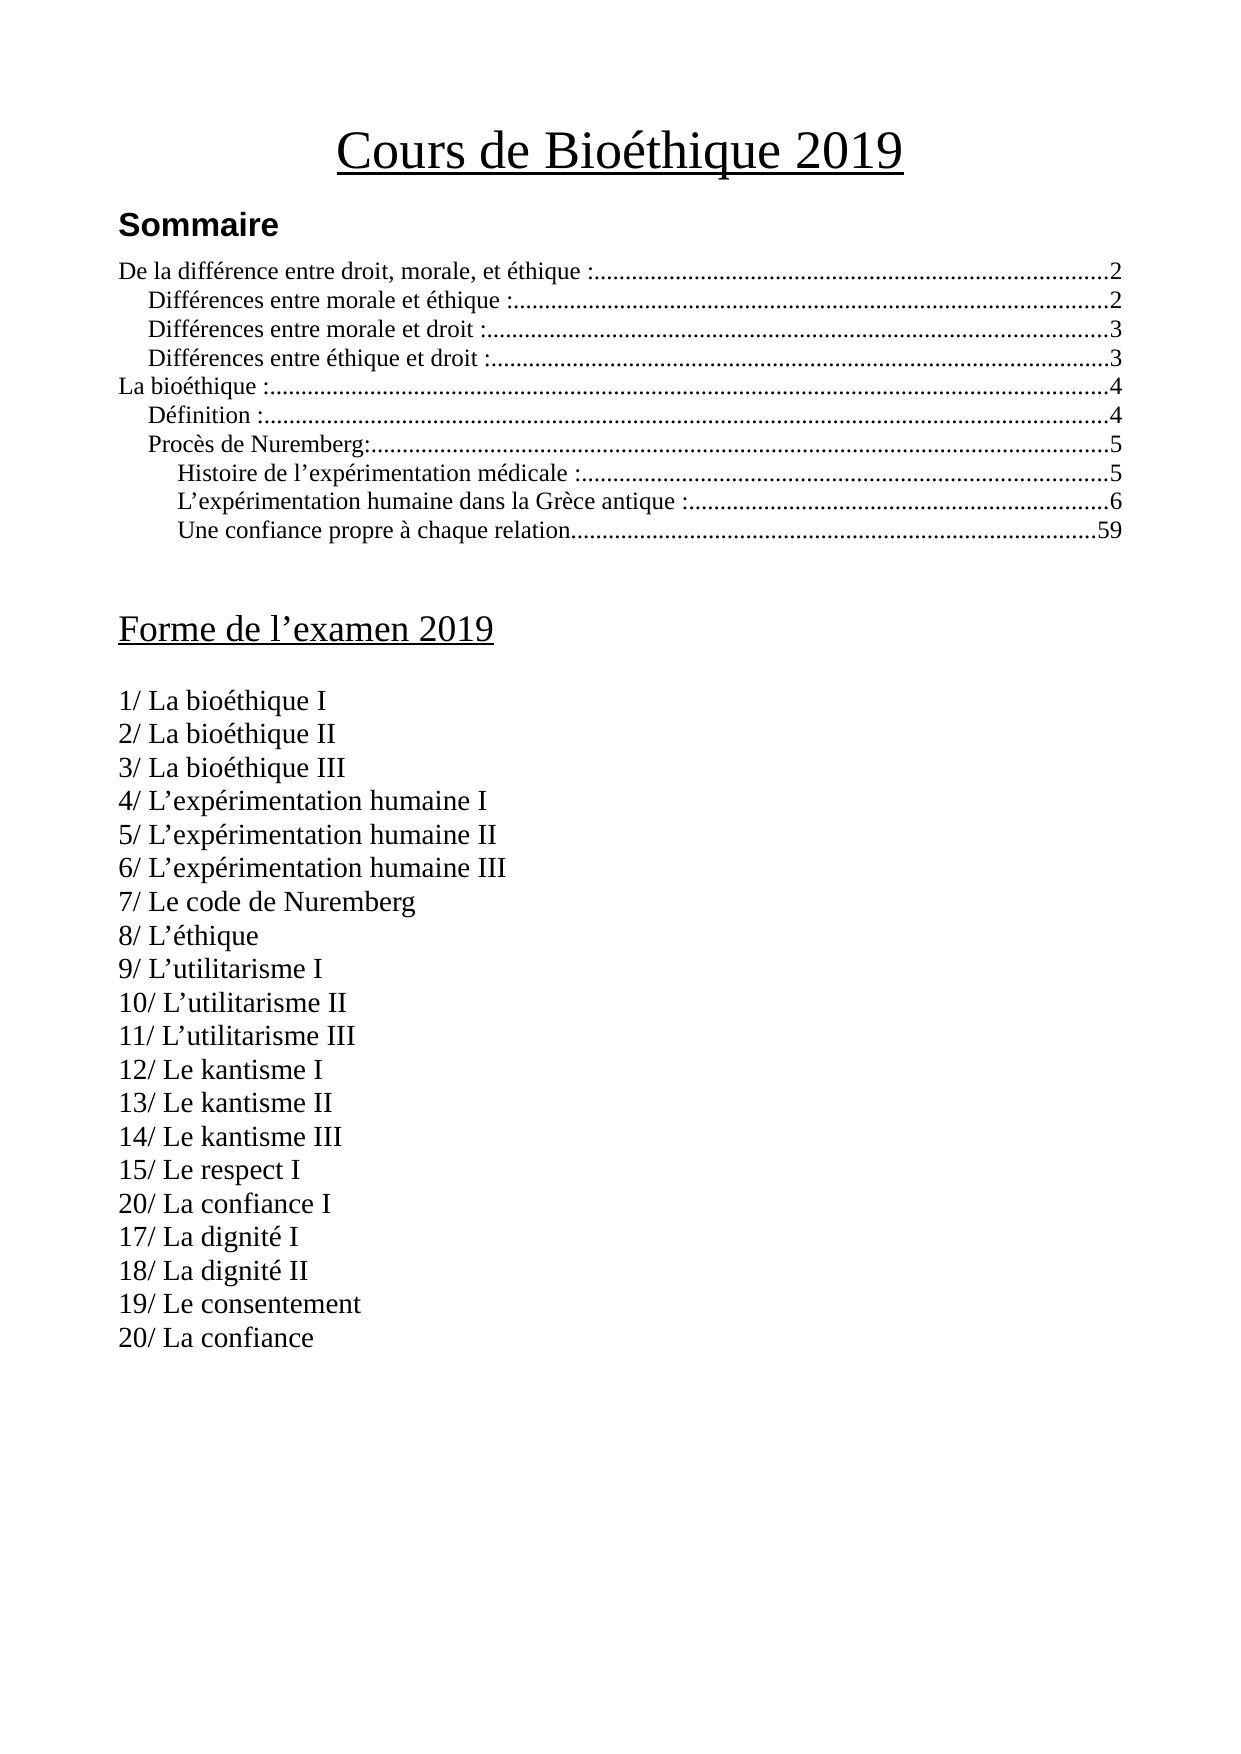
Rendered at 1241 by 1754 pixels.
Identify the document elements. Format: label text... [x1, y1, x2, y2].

text 18/ La dignité II [118, 1253, 1122, 1287]
text Une confiance propre à chaque relation 59 [177, 515, 1122, 544]
subtitle Sommaire [118, 205, 1122, 244]
text Définition : 4 [148, 400, 1122, 429]
text 6/ L’expérimentation humaine III [118, 851, 1122, 884]
text 11/ L’utilitarisme III [118, 1018, 1122, 1052]
text 1/ La bioéthique I [118, 683, 1122, 716]
text Forme de l’examen 2019 [118, 606, 1122, 649]
text 3/ La bioéthique III [118, 750, 1122, 783]
text 13/ Le kantisme II [118, 1085, 1122, 1119]
text 20/ La confiance I [118, 1186, 1122, 1219]
text Procès de Nuremberg: 5 [148, 429, 1122, 458]
text Différences entre éthique et droit : 3 [148, 343, 1122, 371]
text 5/ L’expérimentation humaine II [118, 817, 1122, 851]
text 2/ La bioéthique II [118, 716, 1122, 750]
text Différences entre morale et éthique : 2 [148, 285, 1122, 314]
text Cours de Bioéthique 2019 [118, 118, 1122, 180]
text 9/ L’utilitarisme I [118, 951, 1122, 985]
text 8/ L’éthique [118, 918, 1122, 951]
text L’expérimentation humaine dans la Grèce antique : 6 [177, 486, 1122, 515]
text La bioéthique : 4 [118, 371, 1122, 400]
text 19/ Le consentement [118, 1287, 1122, 1320]
text De la différence entre droit, morale, et éthique : 2 [118, 256, 1122, 285]
text 4/ L’expérimentation humaine I [118, 783, 1122, 817]
text 7/ Le code de Nuremberg [118, 884, 1122, 918]
text Histoire de l’expérimentation médicale : 5 [177, 458, 1122, 486]
text 20/ La confiance [118, 1320, 1122, 1354]
text 15/ Le respect I [118, 1152, 1122, 1186]
text 14/ Le kantisme III [118, 1119, 1122, 1152]
text 12/ Le kantisme I [118, 1052, 1122, 1085]
text Différences entre morale et droit : 3 [148, 314, 1122, 343]
text 10/ L’utilitarisme II [118, 985, 1122, 1018]
text 17/ La dignité I [118, 1219, 1122, 1253]
